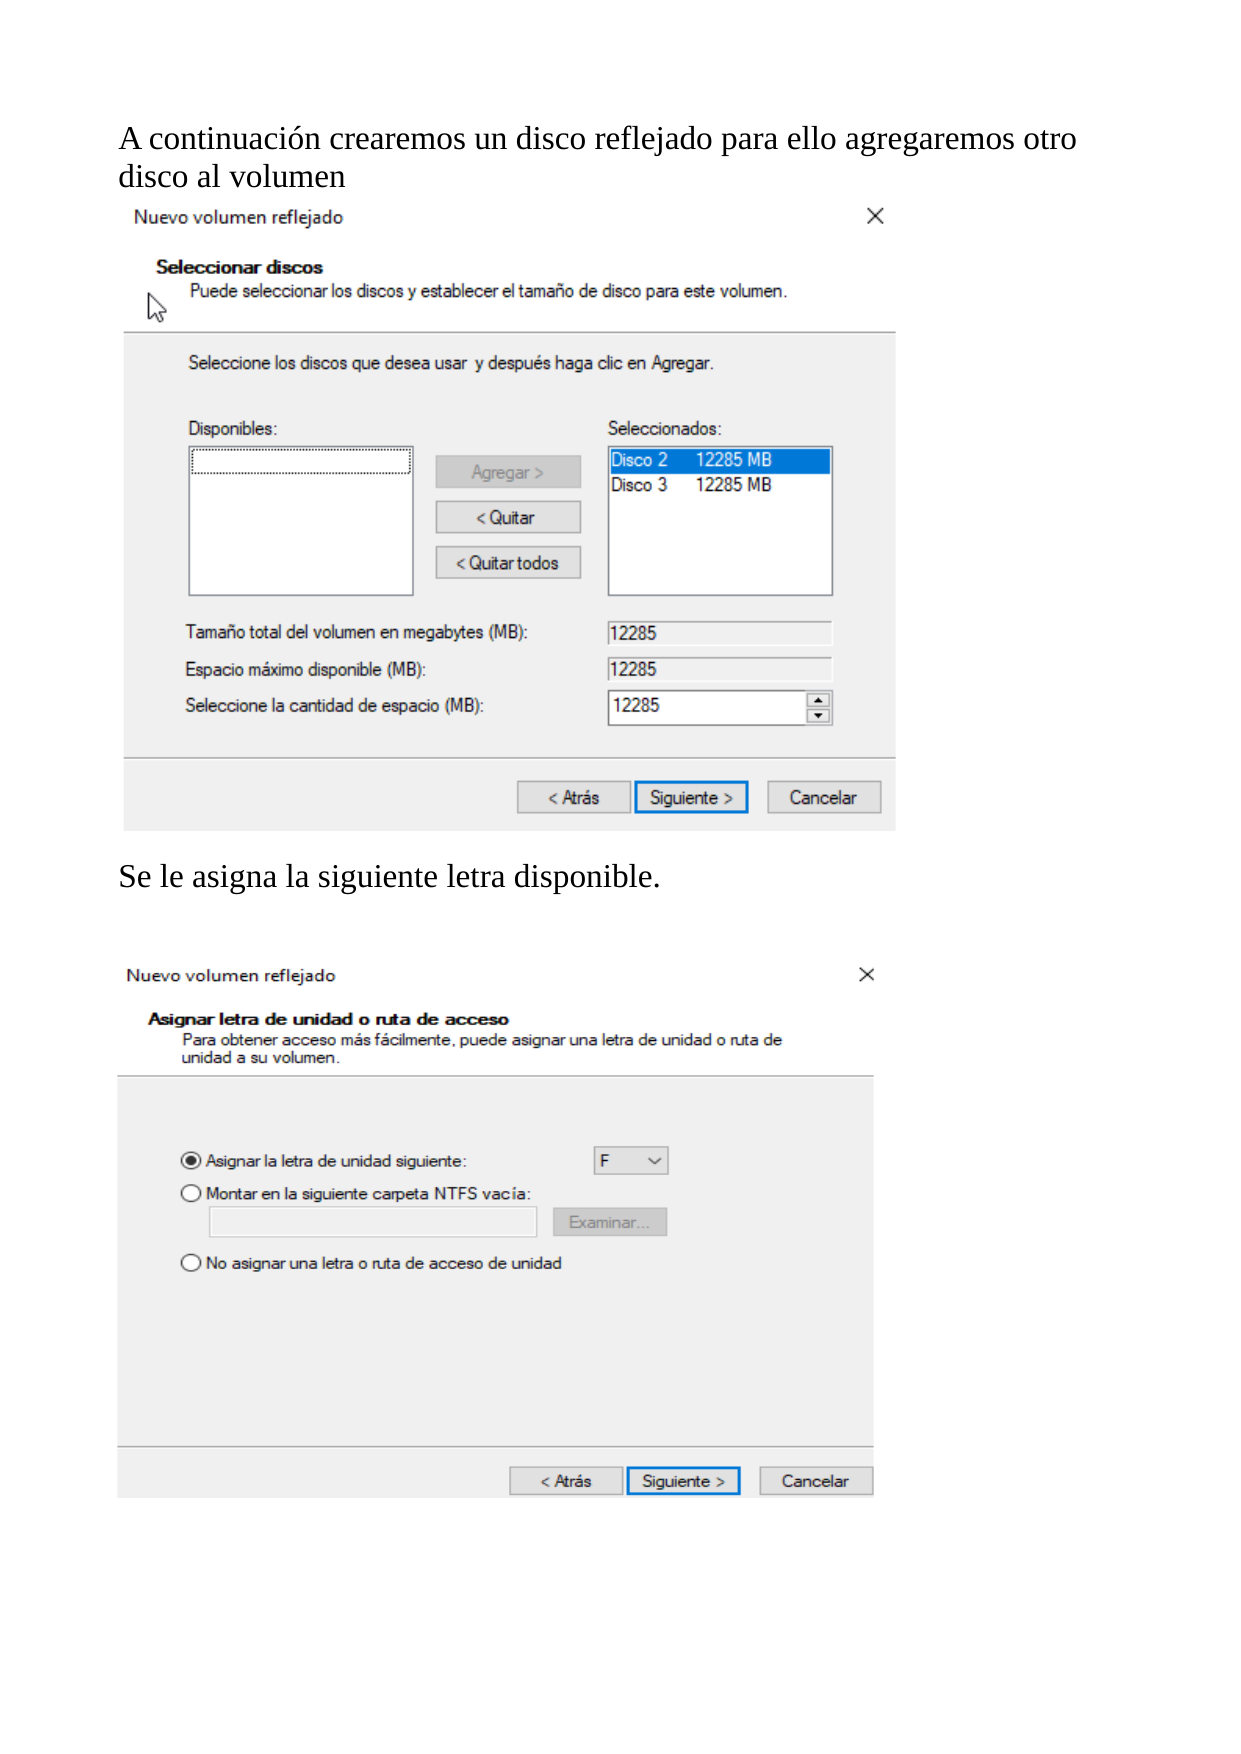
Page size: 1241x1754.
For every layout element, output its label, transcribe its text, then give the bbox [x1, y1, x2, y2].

text A continuación crearemos un disco reflejado para ello agregaremos otro disco al volumen [118, 118, 1122, 195]
picture [117, 961, 874, 1498]
picture [123, 202, 896, 831]
text Se le asigna la siguiente letra disponible. [118, 856, 1122, 894]
